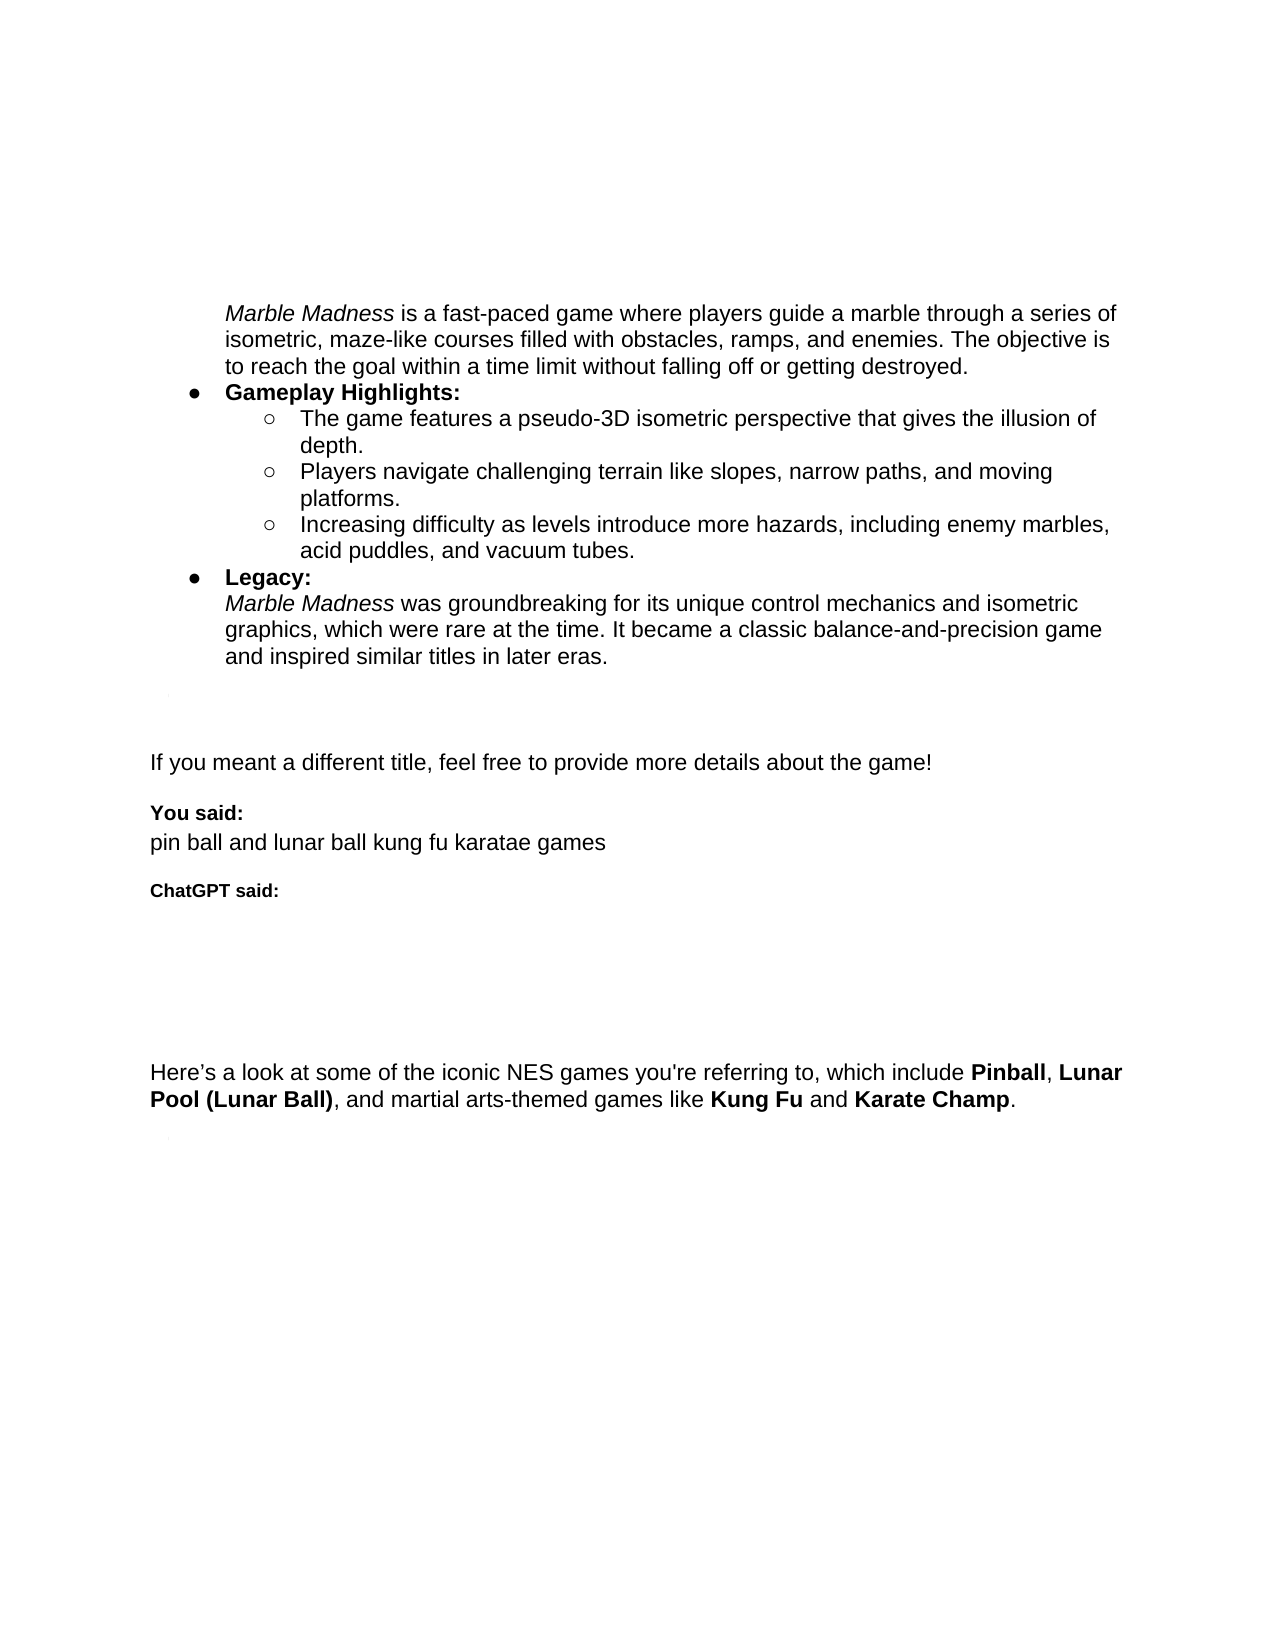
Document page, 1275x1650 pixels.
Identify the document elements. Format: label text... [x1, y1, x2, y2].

subtitle You said: [150, 801, 1125, 824]
list Increasing difficulty as levels introduce more hazards, including enemy marbles, acid puddles, and vacuum tubes. [262, 511, 1125, 563]
list Legacy: Marble Madness was groundbreaking for its unique control mechanics and isometric graphics, which were rare at the time. It became a classic balance-and-precision game and inspired similar titles in later eras. [187, 563, 1125, 669]
text pin ball and lunar ball kung fu karatae games [150, 829, 1125, 855]
text If you meant a different title, feel free to provide more details about the game! [150, 749, 1125, 776]
list The game features a pseudo-3D isometric perspective that gives the illusion of depth. [262, 405, 1125, 458]
list Players navigate challenging terrain like slopes, narrow paths, and moving platforms. [262, 458, 1125, 511]
subtitle ChatGPT said: [150, 880, 1125, 901]
list Overview: Marble Madness is a fast-paced game where players guide a marble through a series of isometric, maze-like courses filled with obstacles, ramps, and enemies. The objective is to reach the goal within a time limit without falling off or getting destroyed. [187, 300, 1125, 379]
list Gameplay Highlights: [187, 379, 1125, 405]
picture [150, 905, 275, 1031]
text Here’s a look at some of the iconic NES games you're referring to, which include Pinball, Lunar Pool (Lunar Ball), and martial arts-themed games like Kung Fu and Karate Champ. [150, 1059, 1125, 1112]
